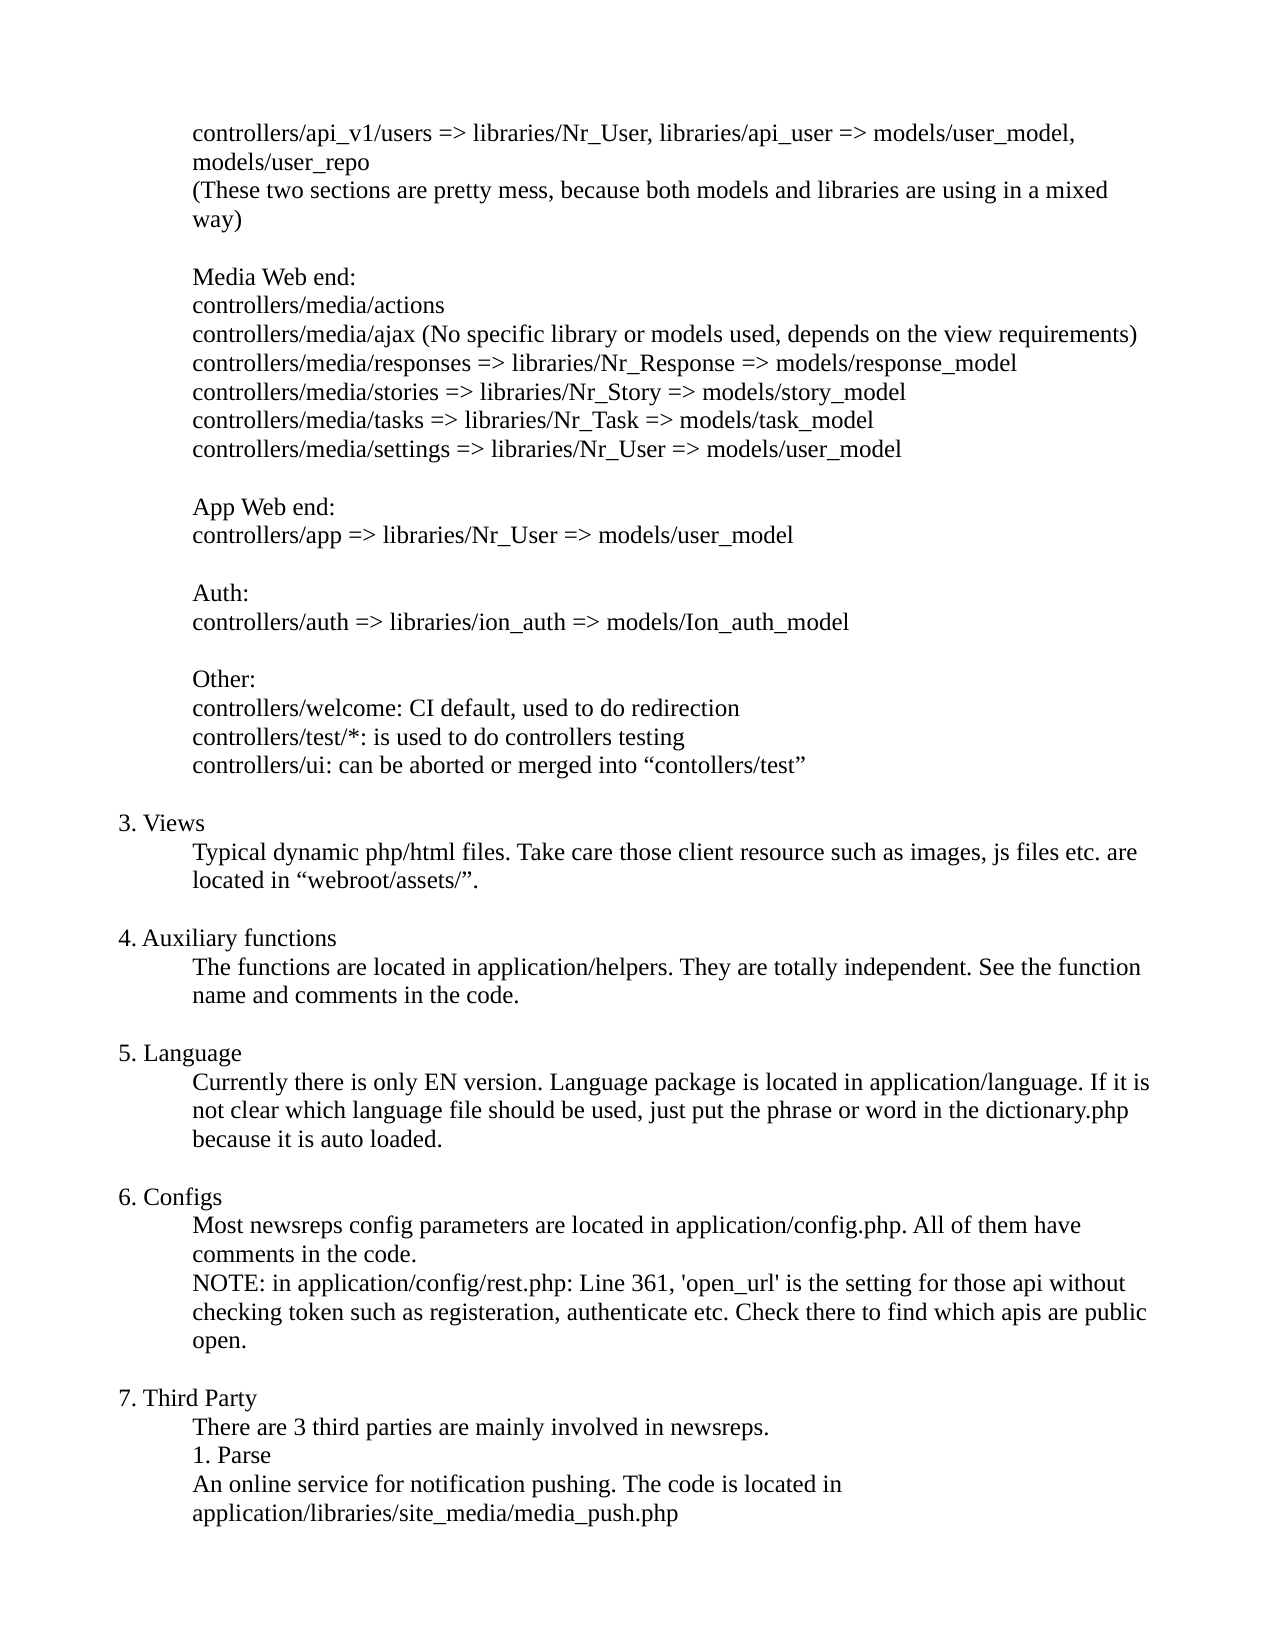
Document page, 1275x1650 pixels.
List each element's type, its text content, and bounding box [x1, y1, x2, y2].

text controllers/media/responses => libraries/Nr_Response => models/response_model [192, 348, 1157, 377]
text The functions are located in application/helpers. They are totally independent. See the function name and comments in the code. [192, 952, 1157, 1009]
text controllers/test/*: is used to do controllers testing [192, 722, 1157, 751]
text 4. Auxiliary functions [118, 923, 1157, 952]
text 6. Configs [118, 1182, 1157, 1211]
text 7. Third Party [118, 1383, 1157, 1412]
text controllers/media/tasks => libraries/Nr_Task => models/task_model [192, 406, 1157, 434]
text Currently there is only EN version. Language package is located in application/language. If it is not clear which language file should be used, just put the phrase or word in the dictionary.php because it is auto loaded. [192, 1067, 1157, 1153]
text 3. Views [118, 808, 1157, 837]
text 1. Parse [192, 1441, 1157, 1469]
text App Web end: [192, 492, 1157, 521]
text There are 3 third parties are mainly involved in newsreps. [192, 1412, 1157, 1441]
text An online service for notification pushing. The code is located in application/libraries/site_media/media_push.php [192, 1469, 1157, 1527]
text Other: [192, 664, 1157, 693]
text (These two sections are pretty mess, because both models and libraries are using in a mixed way) [192, 176, 1157, 233]
text NOTE: in application/config/rest.php: Line 361, 'open_url' is the setting for those api without checking token such as registeration, authenticate etc. Check there to find which apis are public open. [192, 1268, 1157, 1354]
text Media Web end: [192, 262, 1157, 291]
text 5. Language [118, 1038, 1157, 1067]
text controllers/auth => libraries/ion_auth => models/Ion_auth_model [192, 607, 1157, 636]
text Typical dynamic php/html files. Take care those client resource such as images, js files etc. are located in “webroot/assets/”. [192, 837, 1157, 894]
text controllers/ui: can be aborted or merged into “contollers/test” [192, 751, 1157, 779]
text controllers/app => libraries/Nr_User => models/user_model [192, 521, 1157, 549]
text controllers/welcome: CI default, used to do redirection [192, 693, 1157, 722]
text Most newsreps config parameters are located in application/config.php. All of them have comments in the code. [192, 1211, 1157, 1268]
text controllers/media/ajax (No specific library or models used, depends on the view requirements) [192, 319, 1157, 348]
text controllers/media/actions [192, 291, 1157, 319]
text Auth: [192, 578, 1157, 607]
text controllers/media/settings => libraries/Nr_User => models/user_model [192, 434, 1157, 463]
text controllers/api_v1/users => libraries/Nr_User, libraries/api_user => models/user_model, models/user_repo [192, 118, 1157, 176]
text controllers/media/stories => libraries/Nr_Story => models/story_model [192, 377, 1157, 406]
